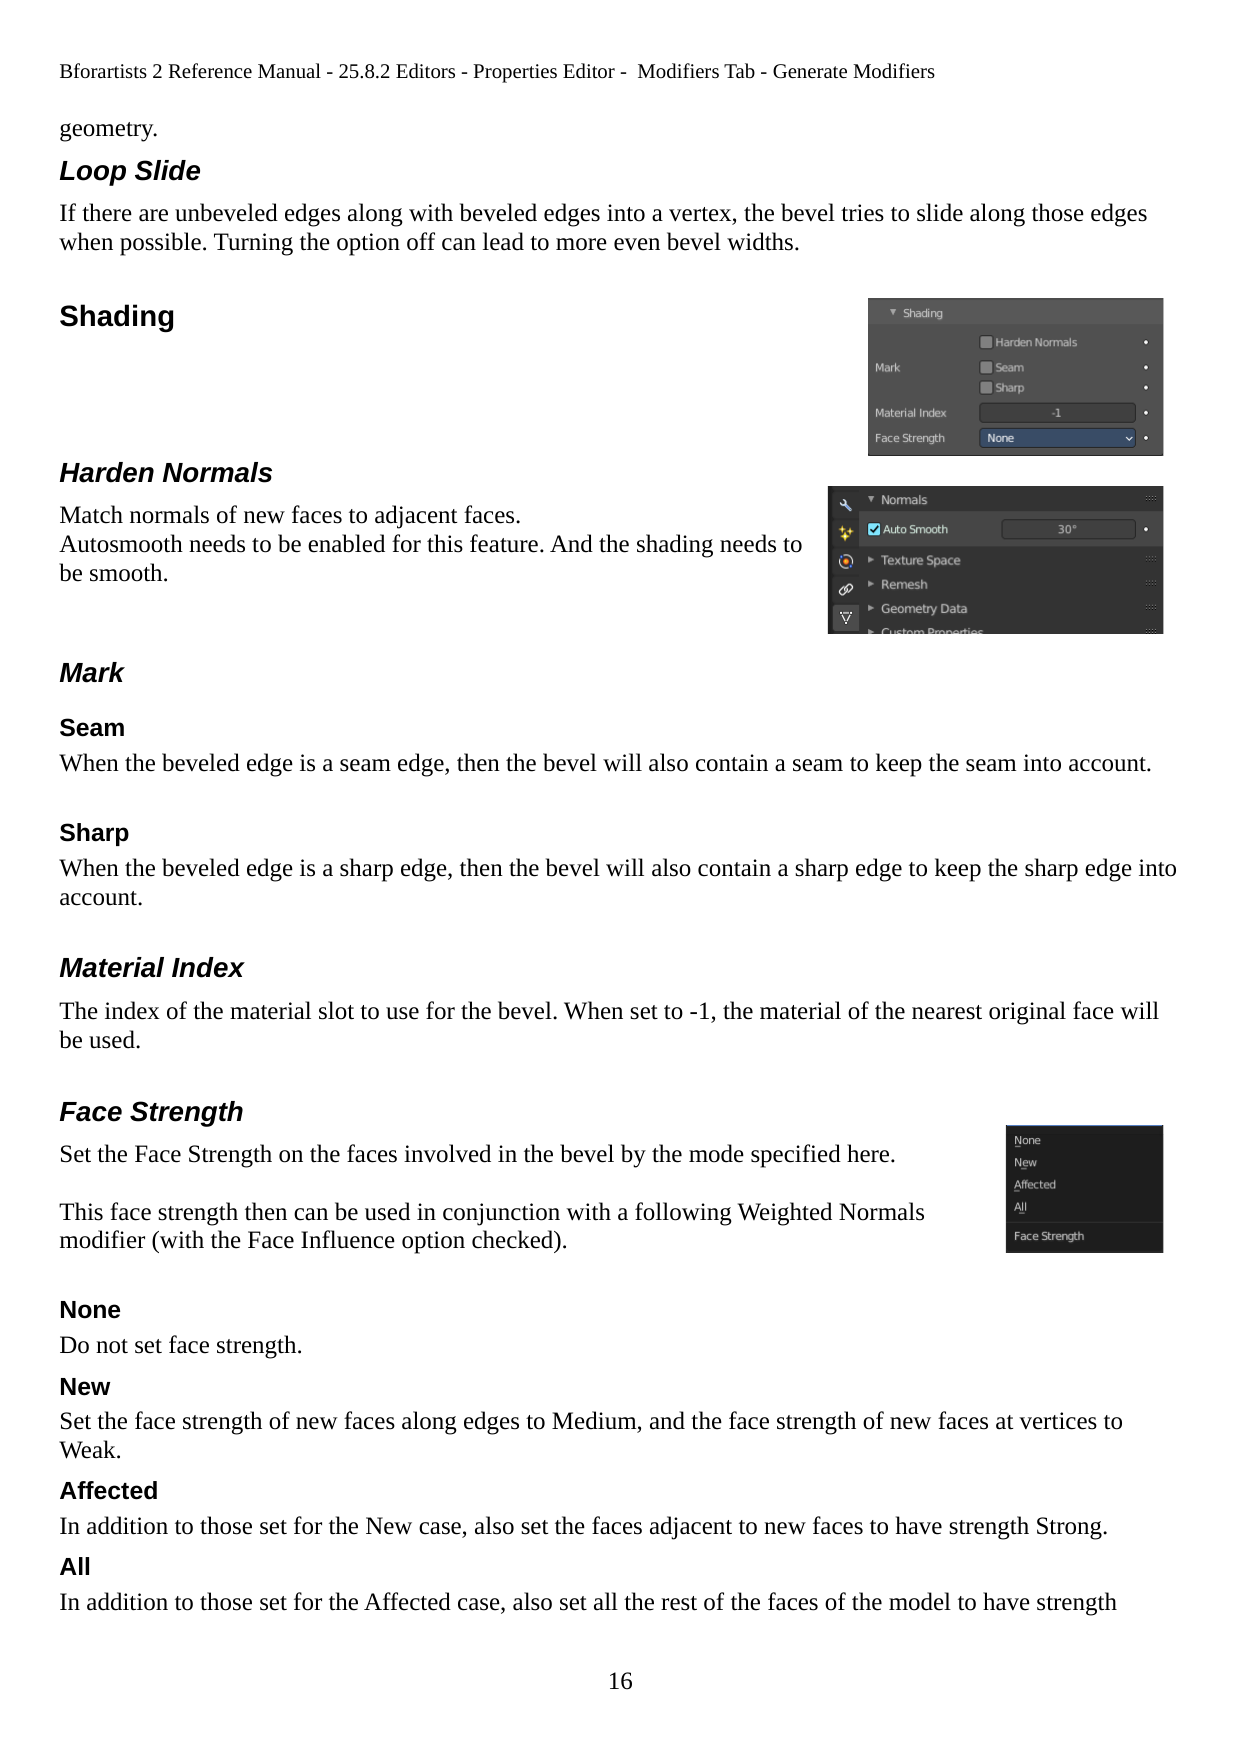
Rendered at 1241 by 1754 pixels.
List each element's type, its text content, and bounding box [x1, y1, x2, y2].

subtitle Harden Normals [59, 456, 1181, 488]
subtitle New [59, 1372, 1181, 1400]
text When the beveled edge is a sharp edge, then the bevel will also contain a sharp edge to keep the sharp edge into account. [59, 853, 1181, 911]
text In addition to those set for the Affected case, also set all the rest of the faces of the model to have strength [59, 1587, 1181, 1616]
subtitle Mark [59, 657, 1181, 688]
subtitle All [59, 1552, 1181, 1581]
text When the beveled edge is a seam edge, then the bevel will also contain a seam to keep the seam into account. [59, 748, 1181, 777]
subtitle Affected [59, 1476, 1181, 1505]
subtitle Face Strength [59, 1095, 1181, 1127]
subtitle [1164, 299, 1181, 333]
picture [868, 298, 1164, 456]
subtitle Loop Slide [59, 154, 1181, 186]
subtitle Seam [59, 713, 1181, 742]
text In addition to those set for the New case, also set the faces adjacent to new faces to have strength Strong. [59, 1511, 1181, 1540]
text Match normals of new faces to adjacent faces. [59, 500, 827, 529]
text Do not set face strength. [59, 1330, 1181, 1359]
subtitle Material Index [59, 952, 1181, 984]
text geometry. [59, 113, 1181, 141]
text Set the face strength of new faces along edges to Medium, and the face strength of new faces at vertices to Weak. [59, 1406, 1181, 1464]
text Autosmooth needs to be enabled for this feature. And the shading needs to be smooth. [59, 529, 827, 587]
text The index of the material slot to use for the bevel. When set to -1, the material of the nearest original face will be used. [59, 996, 1181, 1054]
text This face strength then can be used in conjunction with a following Weighted Normals modifier (with the Face Influence option checked). [59, 1197, 1181, 1254]
text Set the Face Strength on the faces involved in the bevel by the mode specified here. [59, 1139, 1005, 1168]
picture [1005, 1125, 1164, 1253]
subtitle Shading [59, 299, 868, 333]
text If there are unbeveled edges along with beveled edges into a vertex, the bevel tries to slide along those edges when possible. Turning the option off can lead to more even bevel widths. [59, 198, 1181, 256]
subtitle Sharp [59, 818, 1181, 847]
subtitle None [59, 1296, 1181, 1324]
picture [827, 486, 1164, 634]
